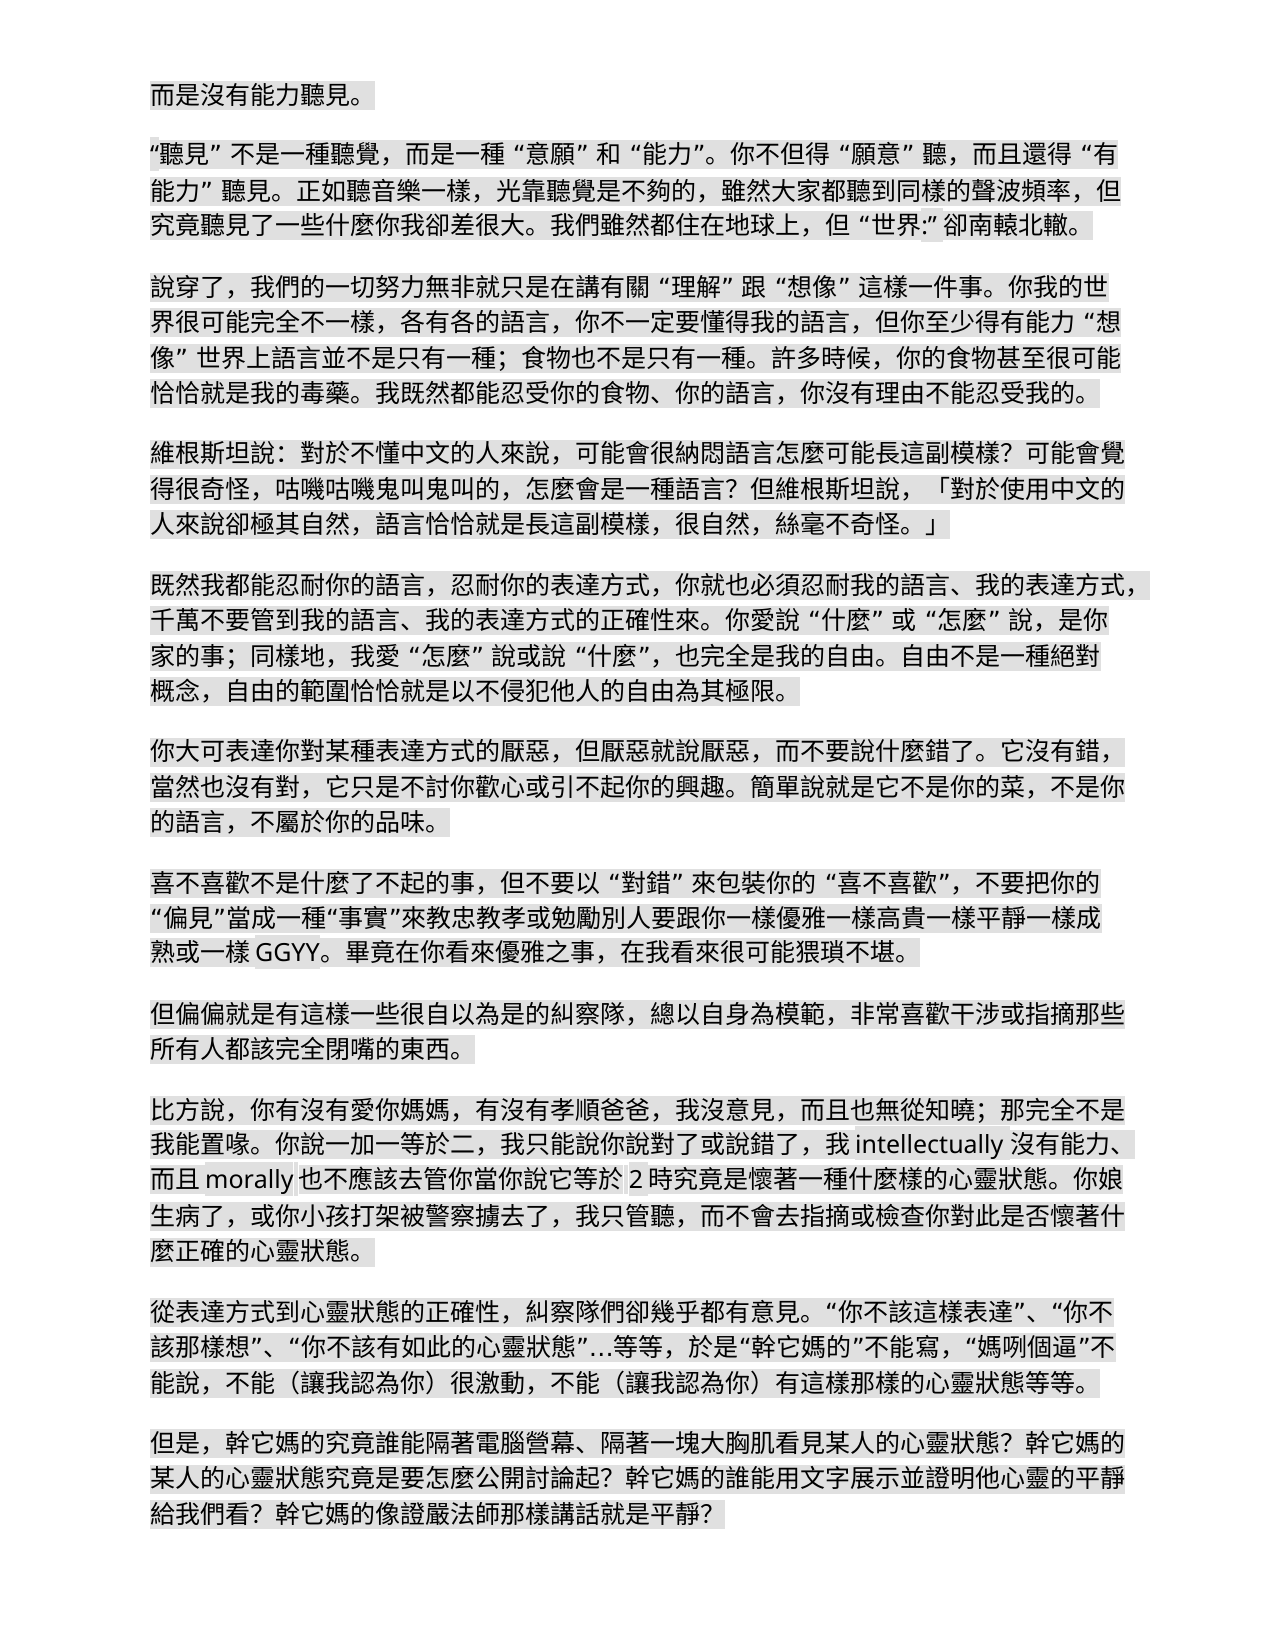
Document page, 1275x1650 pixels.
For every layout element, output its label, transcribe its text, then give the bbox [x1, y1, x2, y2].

text 但是，幹它媽的究竟誰能隔著電腦營幕、隔著一塊大胸肌看見某人的心靈狀態？幹它媽的某人的心靈狀態究竟是要怎麼公開討論起？幹它媽的誰能用文字展示並證明他心靈的平靜給我們看？幹它媽的像證嚴法師那樣講話就是平靜？ [150, 1423, 1125, 1529]
text 維根斯坦說：對於不懂中文的人來說，可能會很納悶語言怎麼可能長這副模樣？可能會覺得很奇怪，咕嘰咕嘰鬼叫鬼叫的，怎麼會是一種語言？但維根斯坦說，「對於使用中文的人來說卻極其自然，語言恰恰就是長這副模樣，很自然，絲毫不奇怪。」 [150, 433, 1125, 539]
text 喜不喜歡不是什麼了不起的事，但不要以 “對錯” 來包裝你的 “喜不喜歡”，不要把你的“偏見”當成一種“事實”來教忠教孝或勉勵別人要跟你一樣優雅一樣高貴一樣平靜一樣成熟或一樣GGYY。畢竟在你看來優雅之事，在我看來很可能猥瑣不堪。 [150, 862, 1125, 969]
text 講這些沒有針對誰來講，畢竟這些其實幾十年來都已經寫過幾千萬遍，但要把一個想法讓那些原本聽不見的人聽見，實在非常不容易。其實不是聽不見，而是不在乎；不是聽不見，而是沒有能力聽見。 [150, 75, 1125, 110]
text 既然我都能忍耐你的語言，忍耐你的表達方式，你就也必須忍耐我的語言、我的表達方式，千萬不要管到我的語言、我的表達方式的正確性來。你愛說 “什麼” 或 “怎麼” 說，是你家的事；同樣地，我愛 “怎麼” 說或說 “什麼”，也完全是我的自由。自由不是一種絕對概念，自由的範圍恰恰就是以不侵犯他人的自由為其極限。 [150, 564, 1125, 706]
text 但偏偏就是有這樣一些很自以為是的糾察隊，總以自身為模範，非常喜歡干涉或指摘那些所有人都該完全閉嘴的東西。 [150, 994, 1125, 1064]
text 比方說，你有沒有愛你媽媽，有沒有孝順爸爸，我沒意見，而且也無從知曉；那完全不是我能置喙。你說一加一等於二，我只能說你說對了或說錯了，我intellectually 沒有能力、而且morally也不應該去管你當你說它等於2時究竟是懷著一種什麼樣的心靈狀態。你娘生病了，或你小孩打架被警察擄去了，我只管聽，而不會去指摘或檢查你對此是否懷著什麼正確的心靈狀態。 [150, 1089, 1125, 1267]
text “聽見” 不是一種聽覺，而是一種 “意願” 和 “能力”。你不但得 “願意” 聽，而且還得 “有能力” 聽見。正如聽音樂一樣，光靠聽覺是不夠的，雖然大家都聽到同樣的聲波頻率，但究竟聽見了一些什麼你我卻差很大。我們雖然都住在地球上，但 “世界:” 卻南轅北轍。 [150, 135, 1125, 242]
text 說穿了，我們的一切努力無非就只是在講有關 “理解” 跟 “想像” 這樣一件事。你我的世界很可能完全不一樣，各有各的語言，你不一定要懂得我的語言，但你至少得有能力 “想像” 世界上語言並不是只有一種；食物也不是只有一種。許多時候，你的食物甚至很可能恰恰就是我的毒藥。我既然都能忍受你的食物、你的語言，你沒有理由不能忍受我的。 [150, 267, 1125, 408]
text 你大可表達你對某種表達方式的厭惡，但厭惡就說厭惡，而不要說什麼錯了。它沒有錯，當然也沒有對，它只是不討你歡心或引不起你的興趣。簡單說就是它不是你的菜，不是你的語言，不屬於你的品味。 [150, 731, 1125, 837]
text 從表達方式到心靈狀態的正確性，糾察隊們卻幾乎都有意見。“你不該這樣表達”、“你不該那樣想”、“你不該有如此的心靈狀態”…等等，於是“幹它媽的”不能寫，“媽咧個逼”不能說，不能（讓我認為你）很激動，不能（讓我認為你）有這樣那樣的心靈狀態等等。 [150, 1292, 1125, 1398]
